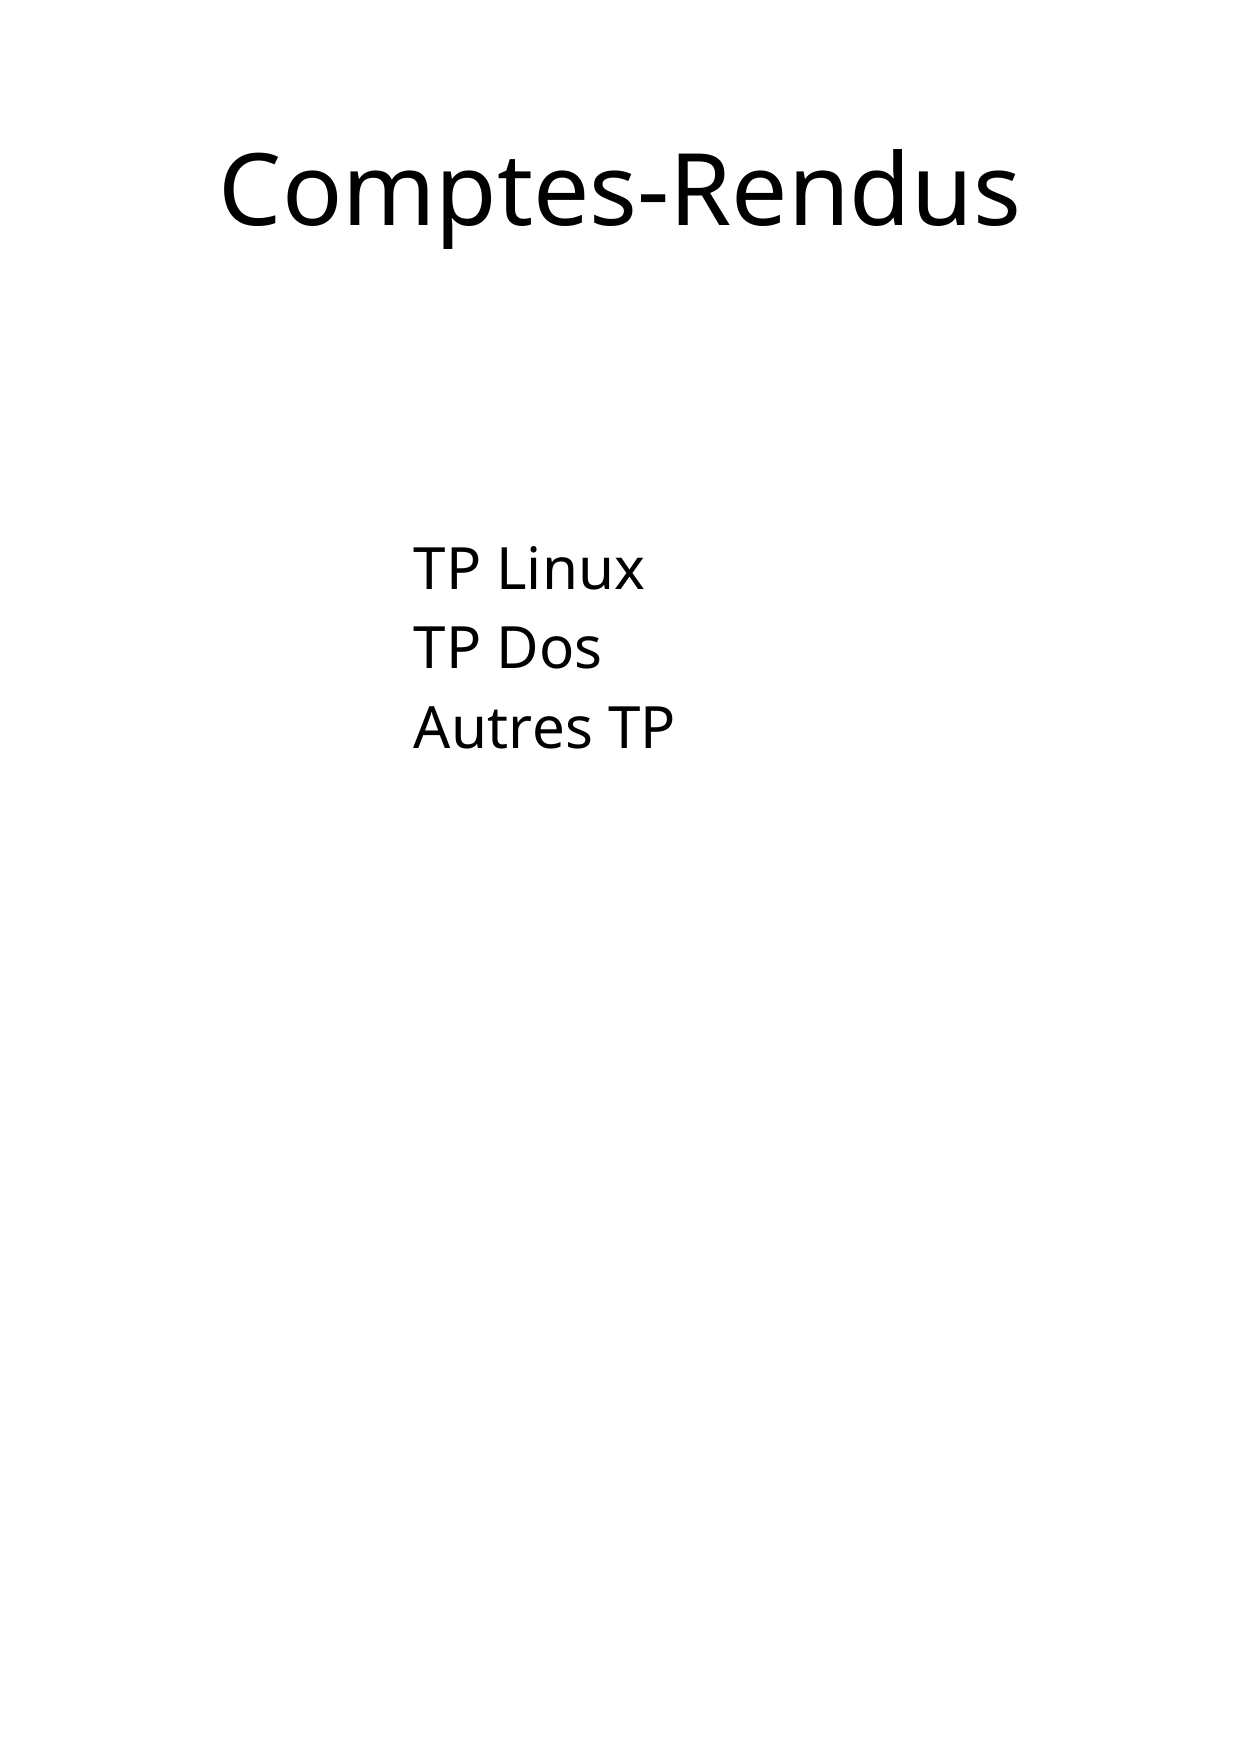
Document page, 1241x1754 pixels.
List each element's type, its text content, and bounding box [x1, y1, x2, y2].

text Comptes-Rendus [118, 118, 1122, 254]
text TP Dos [118, 606, 1122, 686]
text Autres TP [118, 686, 1122, 765]
text TP Linux [118, 527, 1122, 606]
